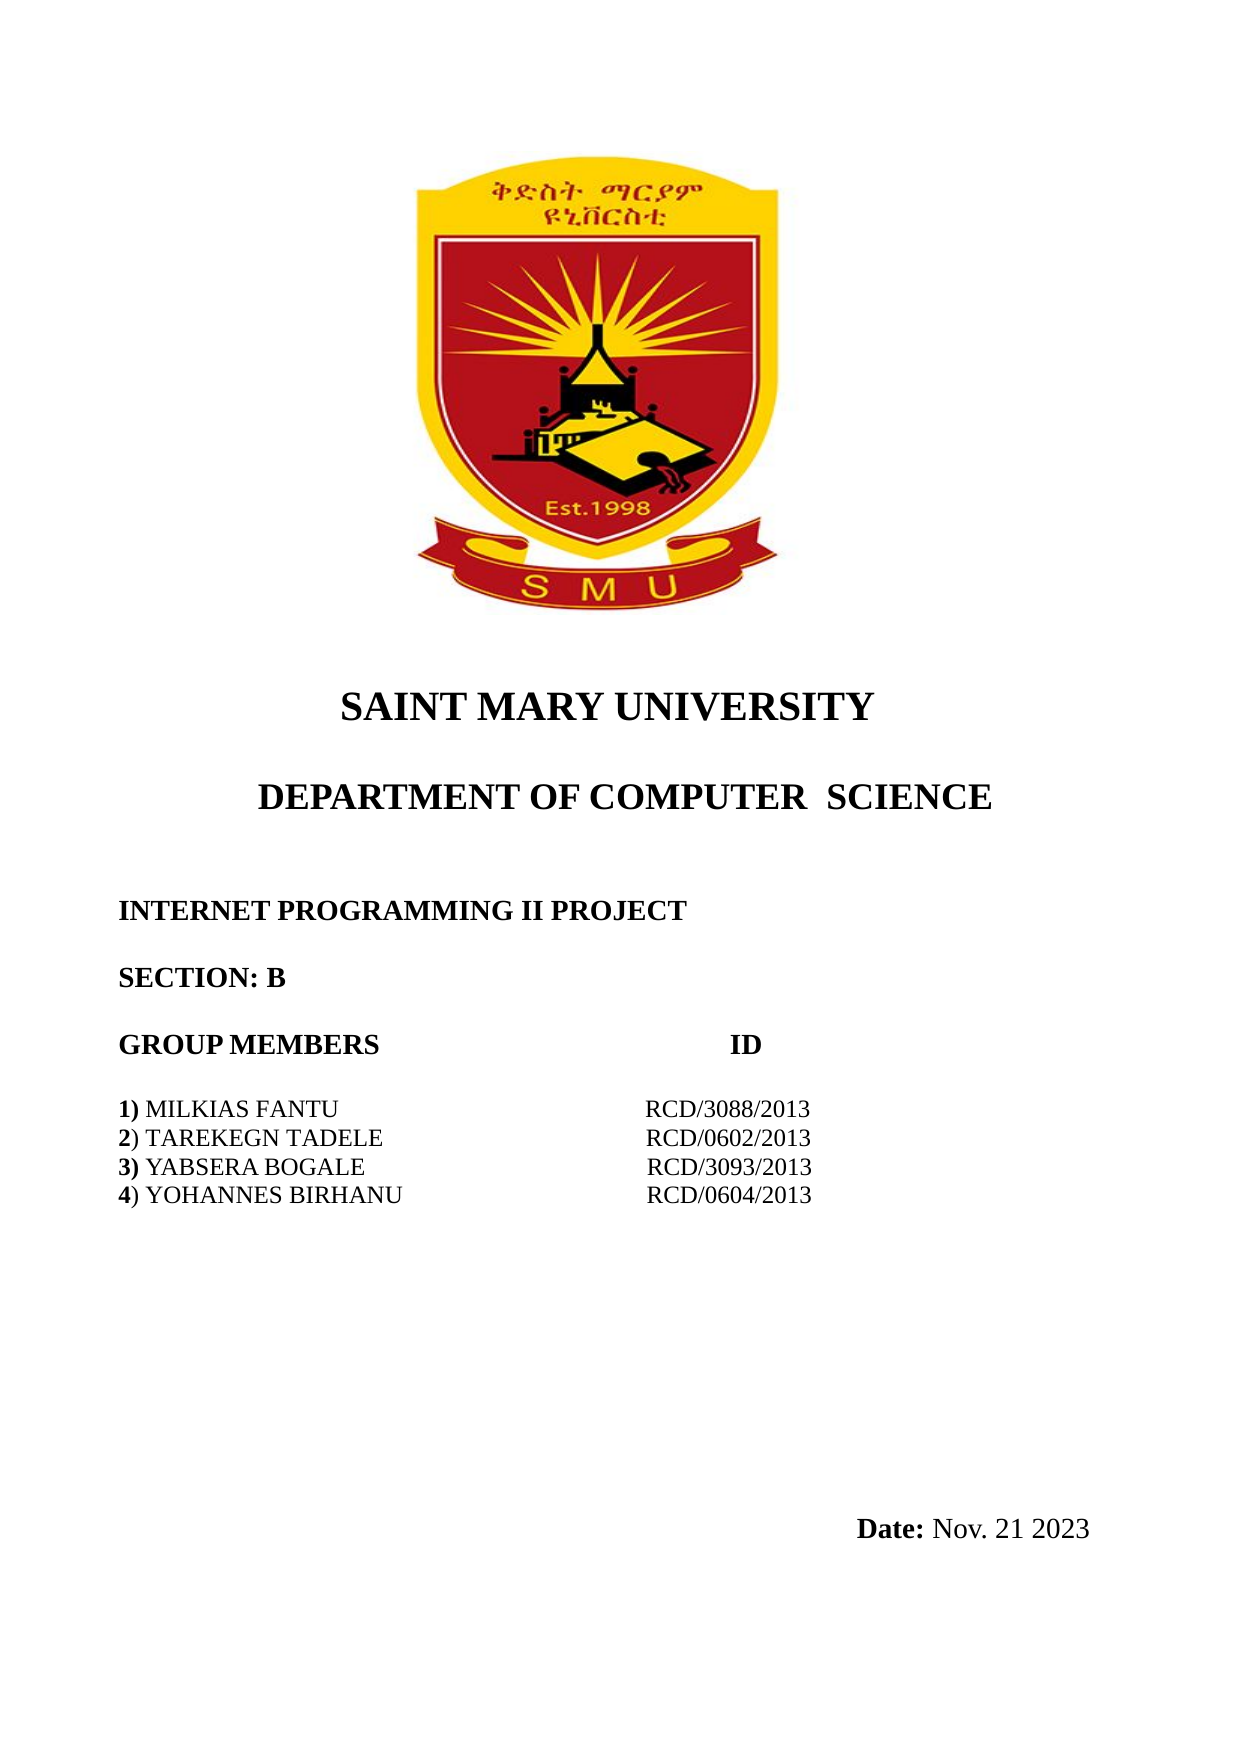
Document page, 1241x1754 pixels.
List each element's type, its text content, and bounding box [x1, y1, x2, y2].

text GROUP MEMBERS ID [118, 1027, 1122, 1061]
text SAINT MARY UNIVERSITY [118, 681, 1122, 729]
text DEPARTMENT OF COMPUTER SCIENCE [118, 774, 1122, 817]
text 1) MILKIAS FANTU RCD/3088/2013 [118, 1094, 1122, 1123]
text INTERNET PROGRAMMING II PROJECT [118, 893, 1122, 927]
text 4) YOHANNES BIRHANU RCD/0604/2013 [118, 1181, 1122, 1209]
text 3) YABSERA BOGALE RCD/3093/2013 [118, 1152, 1122, 1181]
text 2) TAREKEGN TADELE RCD/0602/2013 [118, 1123, 1122, 1152]
text SECTION: B [118, 960, 1122, 994]
text Date: Nov. 21 2023 [118, 1511, 1122, 1545]
